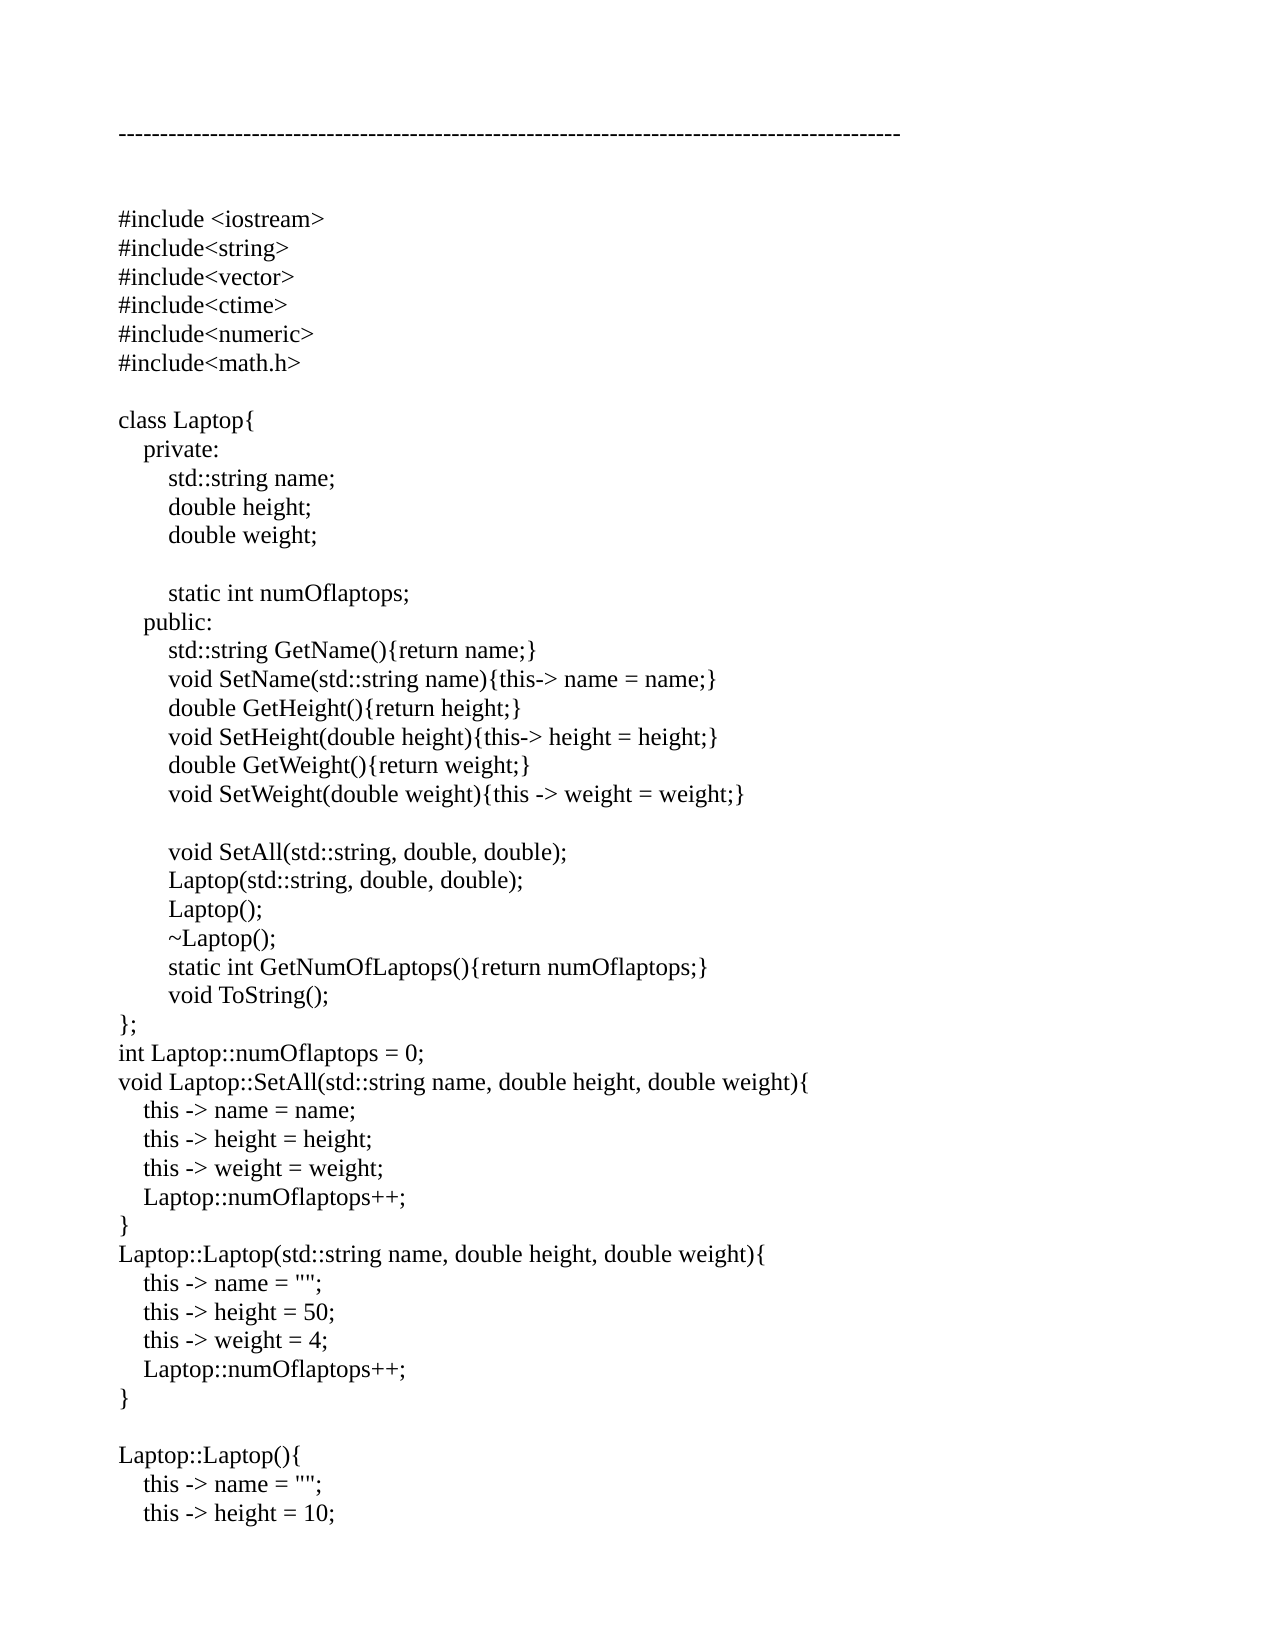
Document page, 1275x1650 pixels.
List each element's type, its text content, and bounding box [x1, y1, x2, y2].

text double weight; [118, 521, 1157, 549]
text this -> height = height; [118, 1124, 1157, 1153]
text ---------------------------------------------------------------------------------------------- [118, 118, 1157, 147]
text Laptop::Laptop(){ [118, 1441, 1157, 1469]
text #include<numeric> [118, 319, 1157, 348]
text this -> name = ""; [118, 1469, 1157, 1498]
text class Laptop{ [118, 406, 1157, 434]
text this -> height = 10; [118, 1498, 1157, 1527]
text static int numOflaptops; [118, 578, 1157, 607]
text void SetHeight(double height){this-> height = height;} [118, 722, 1157, 751]
text double height; [118, 492, 1157, 521]
text #include<string> [118, 233, 1157, 262]
text this -> name = name; [118, 1096, 1157, 1124]
text Laptop::numOflaptops++; [118, 1182, 1157, 1211]
text }; [118, 1009, 1157, 1038]
text #include<ctime> [118, 291, 1157, 319]
text } [118, 1383, 1157, 1412]
text this -> weight = weight; [118, 1153, 1157, 1182]
text static int GetNumOfLaptops(){return numOflaptops;} [118, 952, 1157, 981]
text ~Laptop(); [118, 923, 1157, 952]
text public: [118, 607, 1157, 636]
text double GetHeight(){return height;} [118, 693, 1157, 722]
text int Laptop::numOflaptops = 0; [118, 1038, 1157, 1067]
text this -> name = ""; [118, 1268, 1157, 1297]
text #include <iostream> [118, 204, 1157, 233]
text void Laptop::SetAll(std::string name, double height, double weight){ [118, 1067, 1157, 1096]
text Laptop(); [118, 894, 1157, 923]
text this -> height = 50; [118, 1297, 1157, 1326]
text Laptop::numOflaptops++; [118, 1354, 1157, 1383]
text #include<vector> [118, 262, 1157, 291]
text std::string GetName(){return name;} [118, 636, 1157, 664]
text #include<math.h> [118, 348, 1157, 377]
text void SetWeight(double weight){this -> weight = weight;} [118, 779, 1157, 808]
text Laptop(std::string, double, double); [118, 866, 1157, 894]
text void SetName(std::string name){this-> name = name;} [118, 664, 1157, 693]
text this -> weight = 4; [118, 1326, 1157, 1354]
text void SetAll(std::string, double, double); [118, 837, 1157, 866]
text void ToString(); [118, 981, 1157, 1009]
text Laptop::Laptop(std::string name, double height, double weight){ [118, 1239, 1157, 1268]
text std::string name; [118, 463, 1157, 492]
text double GetWeight(){return weight;} [118, 751, 1157, 779]
text } [118, 1211, 1157, 1239]
text private: [118, 434, 1157, 463]
